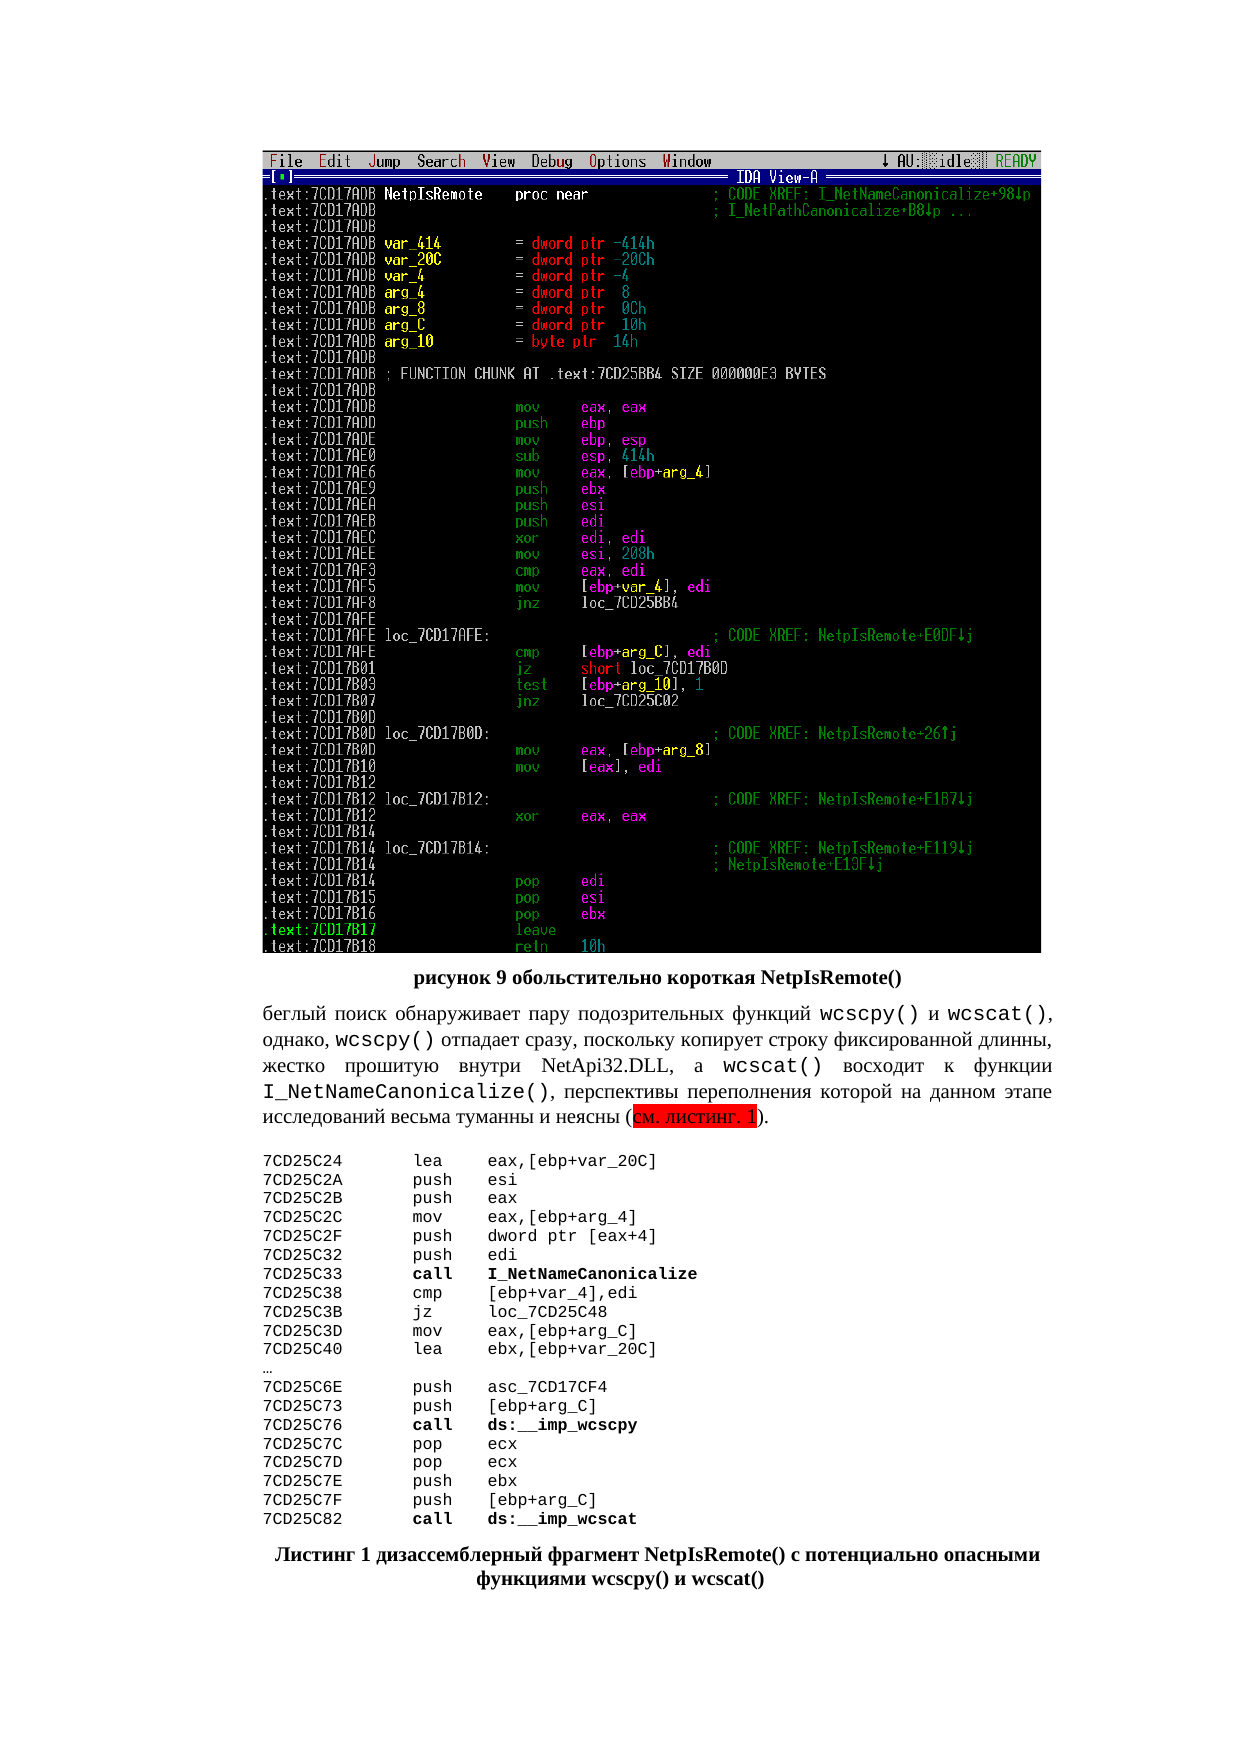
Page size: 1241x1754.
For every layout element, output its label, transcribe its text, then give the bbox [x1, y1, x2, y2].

text 7CD25C3D mov eax,[ebp+arg_C] [262, 1322, 1053, 1341]
text 7CD25C7D pop ecx [262, 1454, 1053, 1473]
text 7CD25C7C pop ecx [262, 1435, 1053, 1454]
text 7CD25C32 push edi [262, 1247, 1053, 1266]
text беглый поиск обнаруживает пару подозрительных функций wcscpy() и wcscat(), однако, wcscpy() отпадает сразу, поскольку копирует строку фиксированной длинны, жестко прошитую внутри NetApi32.DLL, а wcscat() восходит к функции I_NetNameCanonicalize(), перспективы переполнения которой на данном этапе исследований весьма туманны и неясны (см. листинг. 1). [262, 1001, 1053, 1128]
text 7CD25C7E push ebx [262, 1473, 1053, 1492]
text 7CD25C38 cmp [ebp+var_4],edi [262, 1284, 1053, 1303]
text 7CD25C2B push eax [262, 1190, 1053, 1209]
text 7CD25C76 call ds:__imp_wcscpy [262, 1416, 1053, 1435]
text рисунок 9 обольстительно короткая NetpIsRemote() [187, 965, 1053, 989]
text 7CD25C40 lea ebx,[ebp+var_20C] [262, 1341, 1053, 1360]
text Листинг 1 дизассемблерный фрагмент NetpIsRemote() с потенциально опасными функциями wcscpy() и wcscat() [187, 1542, 1053, 1590]
text 7CD25C2C mov eax,[ebp+arg_4] [262, 1209, 1053, 1228]
text 7CD25C73 push [ebp+arg_C] [262, 1397, 1053, 1416]
text 7CD25C7F push [ebp+arg_C] [262, 1492, 1053, 1511]
text 7CD25C6E push asc_7CD17CF4 [262, 1379, 1053, 1397]
text 7CD25C33 call I_NetNameCanonicalize [262, 1266, 1053, 1284]
text 7CD25C2A push esi [262, 1171, 1053, 1190]
text … [262, 1360, 1053, 1379]
text 7CD25C2F push dword ptr [eax+4] [262, 1228, 1053, 1247]
text 7CD25C82 call ds:__imp_wcscat [262, 1511, 1053, 1529]
picture [262, 150, 1042, 953]
text 7CD25C24 lea eax,[ebp+var_20C] [262, 1152, 1053, 1171]
text 7CD25C3B jz loc_7CD25C48 [262, 1303, 1053, 1322]
